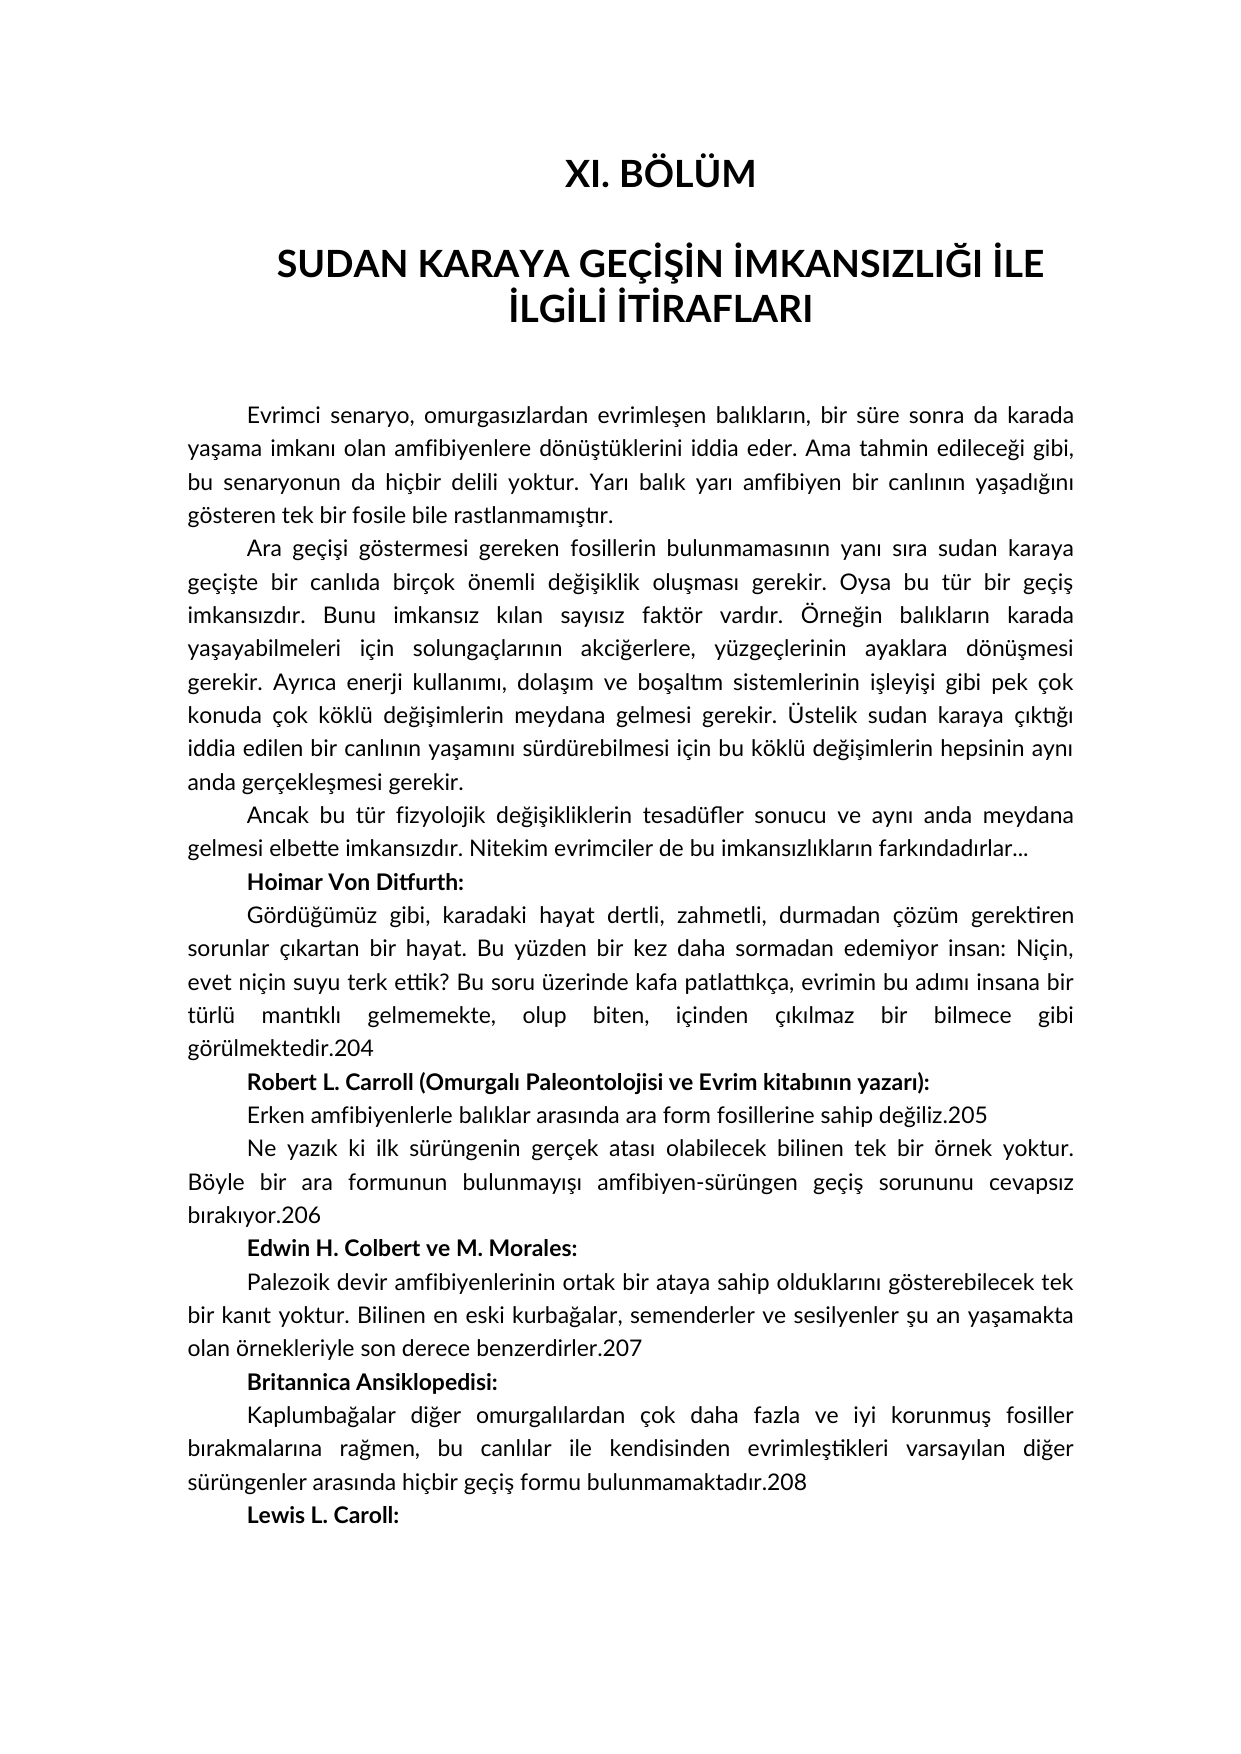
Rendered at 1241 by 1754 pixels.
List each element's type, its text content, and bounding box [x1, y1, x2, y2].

text Ne yazık ki ilk sürüngenin gerçek atası olabilecek bilinen tek bir örnek yoktur. Böyle bir ara formunun bulunmayışı amfibiyen-sürüngen geçiş sorununu cevapsız bırakıyor.206 [187, 1130, 1075, 1230]
text Britannica Ansiklopedisi: [187, 1363, 1075, 1397]
text Hoimar Von Ditfurth: [187, 863, 1075, 897]
subtitle XI. BÖLÜM [187, 150, 1075, 195]
text Kaplumbağalar diğer omurgalılardan çok daha fazla ve iyi korunmuş fosiller bırakmalarına rağmen, bu canlılar ile kendisinden evrimleştikleri varsayılan diğer sürüngenler arasında hiçbir geçiş formu bulunmamaktadır.208 [187, 1397, 1075, 1497]
text Erken amfibiyenlerle balıklar arasında ara form fosillerine sahip değiliz.205 [187, 1097, 1075, 1130]
text Gördüğümüz gibi, karadaki hayat dertli, zahmetli, durmadan çözüm gerektiren sorunlar çıkartan bir hayat. Bu yüzden bir kez daha sormadan edemiyor insan: Niçin, evet niçin suyu terk ettik? Bu soru üzerinde kafa patlattıkça, evrimin bu adımı insana bir türlü mantıklı gelmemekte, olup biten, içinden çıkılmaz bir bilmece gibi görülmektedir.204 [187, 897, 1075, 1063]
text Lewis L. Caroll: [187, 1497, 1075, 1530]
subtitle SUDAN KARAYA GEÇİŞİN İMKANSIZLIĞI İLE İLGİLİ İTİRAFLARI [247, 240, 1075, 330]
text Ancak bu tür fizyolojik değişikliklerin tesadüfler sonucu ve aynı anda meydana gelmesi elbette imkansızdır. Nitekim evrimciler de bu imkansızlıkların farkındadırlar... [187, 797, 1075, 863]
text Edwin H. Colbert ve M. Morales: [187, 1230, 1075, 1263]
text Ara geçişi göstermesi gereken fosillerin bulunmamasının yanı sıra sudan karaya geçişte bir canlıda birçok önemli değişiklik oluşması gerekir. Oysa bu tür bir geçiş imkansızdır. Bunu imkansız kılan sayısız faktör vardır. Örneğin balıkların karada yaşayabilmeleri için solungaçlarının akciğerlere, yüzgeçlerinin ayaklara dönüşmesi gerekir. Ayrıca enerji kullanımı, dolaşım ve boşaltım sistemlerinin işleyişi gibi pek çok konuda çok köklü değişimlerin meydana gelmesi gerekir. Üstelik sudan karaya çıktığı iddia edilen bir canlının yaşamını sürdürebilmesi için bu köklü değişimlerin hepsinin aynı anda gerçekleşmesi gerekir. [187, 530, 1075, 797]
text Evrimci senaryo, omurgasızlardan evrimleşen balıkların, bir süre sonra da karada yaşama imkanı olan amfibiyenlere dönüştüklerini iddia eder. Ama tahmin edileceği gibi, bu senaryonun da hiçbir delili yoktur. Yarı balık yarı amfibiyen bir canlının yaşadığını gösteren tek bir fosile bile rastlanmamıştır. [187, 397, 1075, 530]
text Robert L. Carroll (Omurgalı Paleontolojisi ve Evrim kitabının yazarı): [187, 1063, 1075, 1097]
text Palezoik devir amfibiyenlerinin ortak bir ataya sahip olduklarını gösterebilecek tek bir kanıt yoktur. Bilinen en eski kurbağalar, semenderler ve sesilyenler şu an yaşamakta olan örnekleriyle son derece benzerdirler.207 [187, 1263, 1075, 1363]
